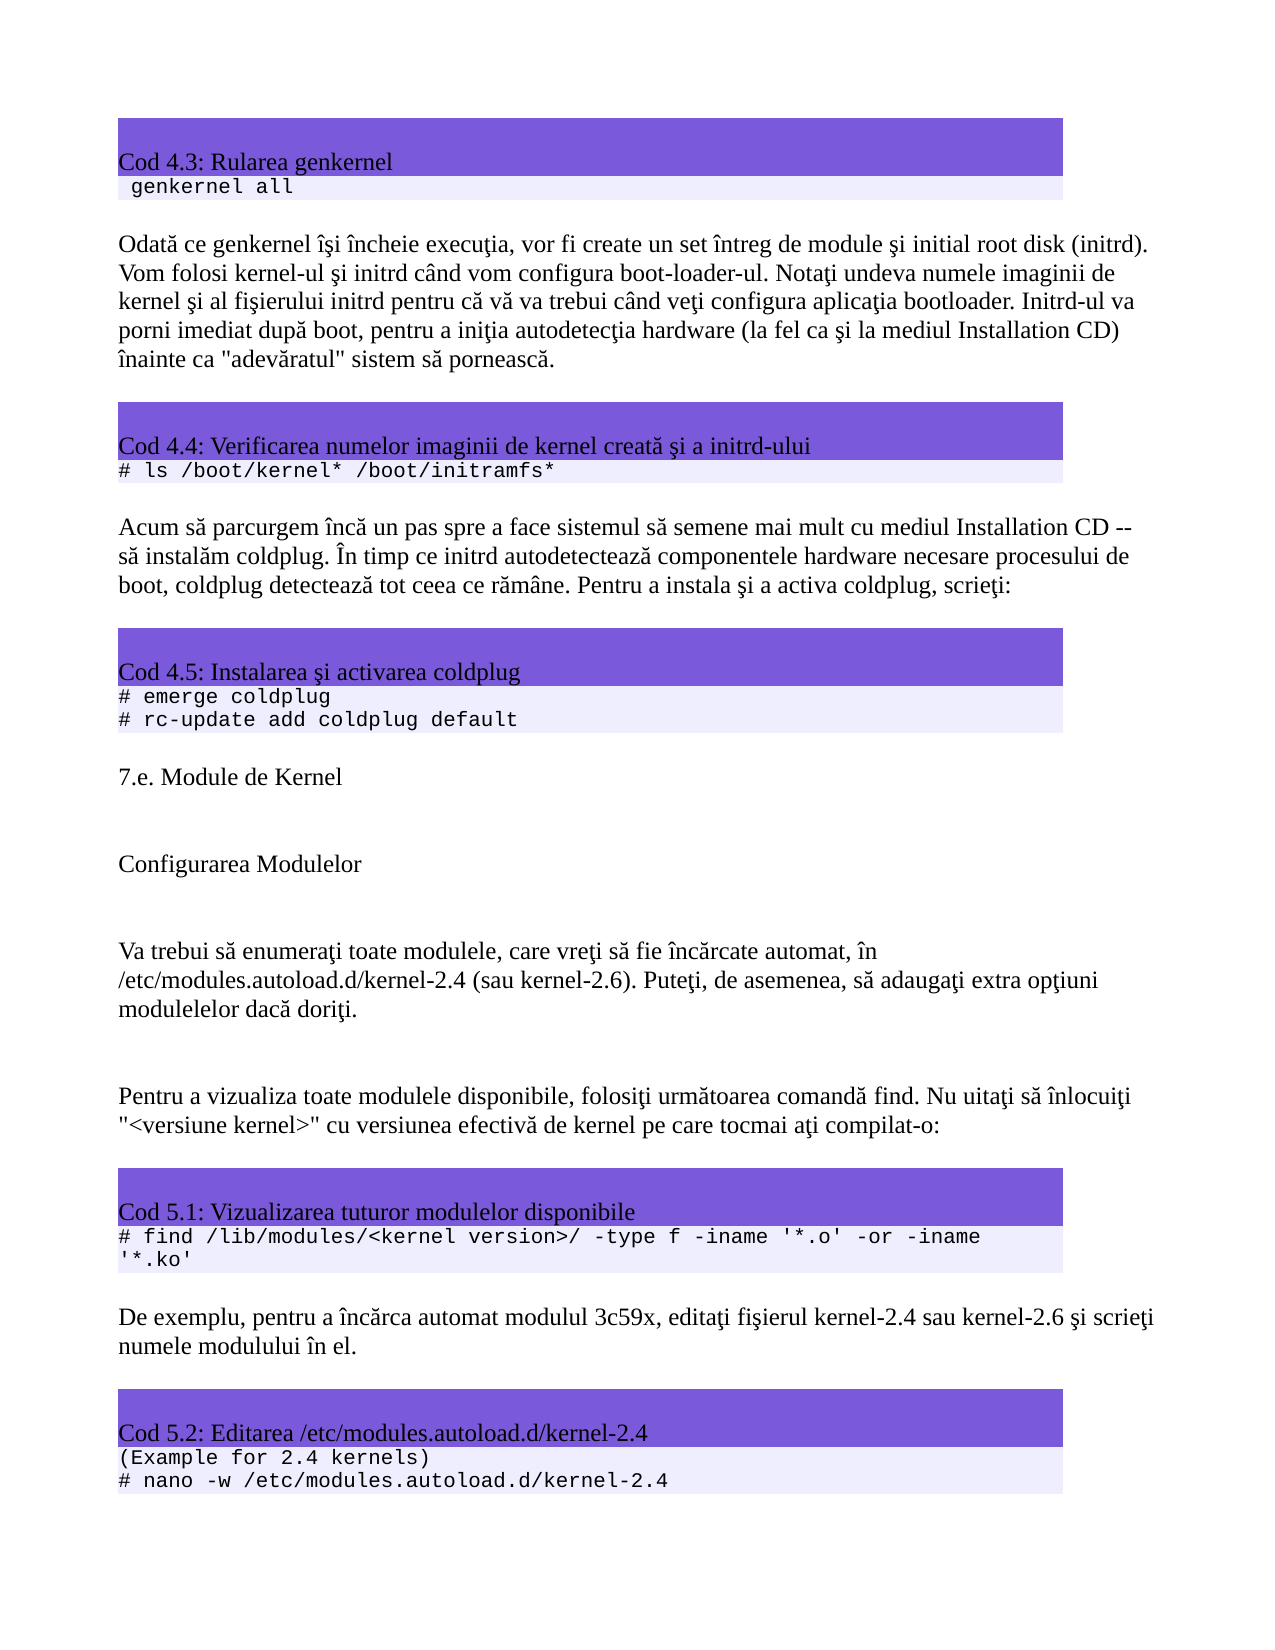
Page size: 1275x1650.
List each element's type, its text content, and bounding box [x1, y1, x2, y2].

table_cell genkernel all [118, 176, 1063, 200]
text Configurarea Modulelor [118, 849, 1157, 878]
table_header Cod 4.3: Rularea genkernel [118, 118, 1063, 176]
table_header Cod 5.2: Editarea /etc/modules.autoload.d/kernel-2.4 [118, 1389, 1063, 1447]
table_cell # ls /boot/kernel* /boot/initramfs* [118, 460, 1063, 483]
text Acum să parcurgem încă un pas spre a face sistemul să semene mai mult cu mediul Installation CD -- să instalăm coldplug. În timp ce initrd autodetectează componentele hardware necesare procesului de boot, coldplug detectează tot ceea ce rămâne. Pentru a instala şi a activa coldplug, scrieţi: [118, 512, 1157, 599]
table_cell # find /lib/modules/<kernel version>/ -type f -iname '*.o' -or -iname '*.ko' [118, 1226, 1063, 1273]
text Va trebui să enumeraţi toate modulele, care vreţi să fie încărcate automat, în /etc/modules.autoload.d/kernel-2.4 (sau kernel-2.6). Puteţi, de asemenea, să adaugaţi extra opţiuni modulelelor dacă doriţi. [118, 936, 1157, 1023]
text Pentru a vizualiza toate modulele disponibile, folosiţi următoarea comandă find. Nu uitaţi să înlocuiţi "<versiune kernel>" cu versiunea efectivă de kernel pe care tocmai aţi compilat-o: [118, 1081, 1157, 1138]
table_cell (Example for 2.4 kernels) # nano -w /etc/modules.autoload.d/kernel-2.4 [118, 1447, 1063, 1494]
table_header Cod 5.1: Vizualizarea tuturor modulelor disponibile [118, 1168, 1063, 1226]
table_header Cod 4.5: Instalarea şi activarea coldplug [118, 628, 1063, 686]
text 7.e. Module de Kernel [118, 762, 1157, 791]
table_cell # emerge coldplug # rc-update add coldplug default [118, 686, 1063, 733]
text De exemplu, pentru a încărca automat modulul 3c59x, editaţi fişierul kernel-2.4 sau kernel-2.6 şi scrieţi numele modulului în el. [118, 1302, 1157, 1359]
table_header Cod 4.4: Verificarea numelor imaginii de kernel creată şi a initrd-ului [118, 402, 1063, 460]
text Odată ce genkernel îşi încheie execuţia, vor fi create un set întreg de module şi initial root disk (initrd). Vom folosi kernel-ul şi initrd când vom configura boot-loader-ul. Notaţi undeva numele imaginii de kernel şi al fişierului initrd pentru că vă va trebui când veţi configura aplicaţia bootloader. Initrd-ul va porni imediat după boot, pentru a iniţia autodetecţia hardware (la fel ca şi la mediul Installation CD) înainte ca "adevăratul" sistem să pornească. [118, 229, 1157, 373]
